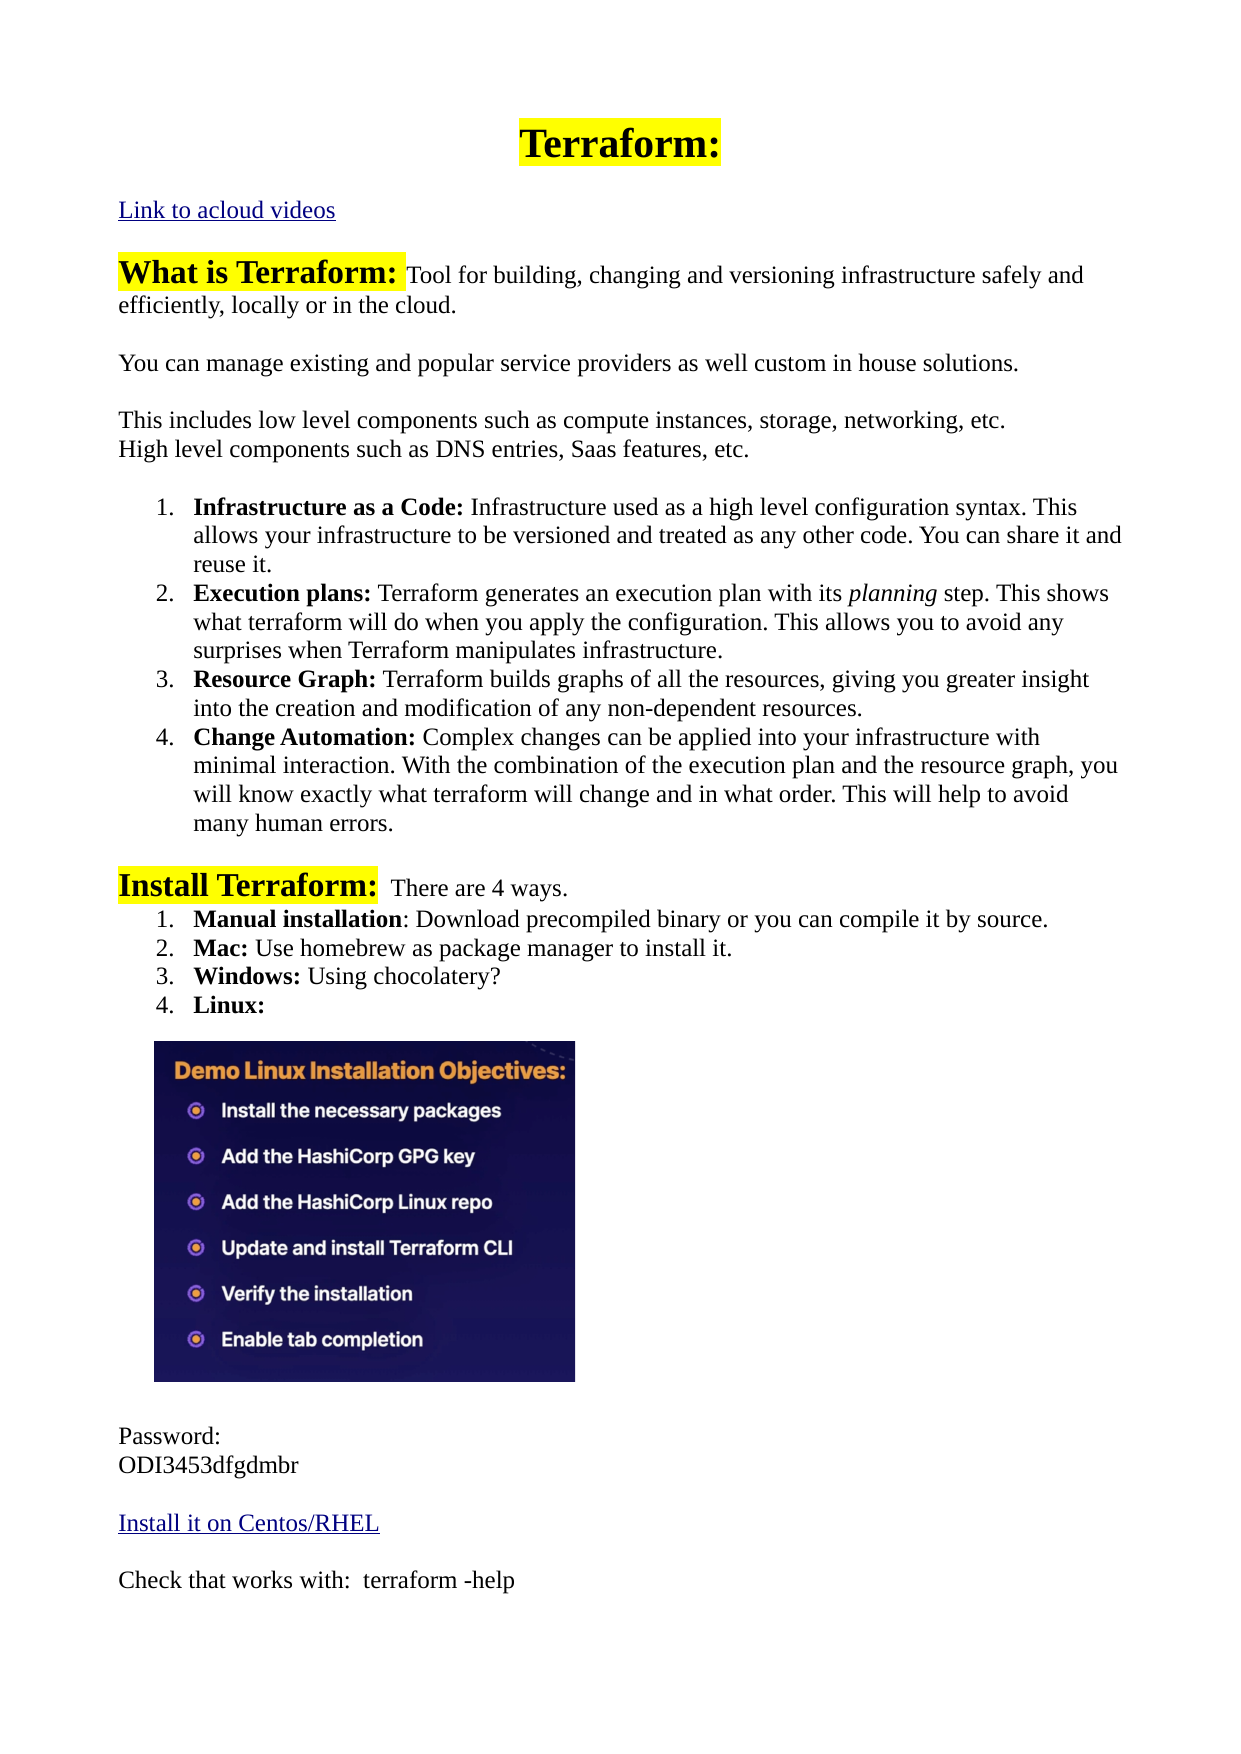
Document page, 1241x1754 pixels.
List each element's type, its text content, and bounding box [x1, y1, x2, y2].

text Link to acloud videos [118, 195, 1122, 223]
list Windows: Using chocolatery? [156, 961, 1122, 990]
list Manual installation: Download precompiled binary or you can compile it by source. [156, 904, 1122, 933]
list Execution plans: Terraform generates an execution plan with its planning step. This shows what terraform will do when you apply the configuration. This allows you to avoid any surprises when Terraform manipulates infrastructure. [156, 578, 1122, 664]
list Infrastructure as a Code: Infrastructure used as a high level configuration syntax. This allows your infrastructure to be versioned and treated as any other code. You can share it and reuse it. [156, 492, 1122, 578]
text What is Terraform: Tool for building, changing and versioning infrastructure safely and efficiently, locally or in the cloud. [118, 252, 1122, 319]
text This includes low level components such as compute instances, storage, networking, etc. [118, 406, 1122, 434]
text Password: [118, 1421, 1122, 1450]
text Install Terraform: There are 4 ways. [118, 866, 1122, 904]
list Mac: Use homebrew as package manager to install it. [156, 933, 1122, 961]
list Linux: [156, 990, 1122, 1019]
text You can manage existing and popular service providers as well custom in house solutions. [118, 348, 1122, 377]
list Resource Graph: Terraform builds graphs of all the resources, giving you greater insight into the creation and modification of any non-dependent resources. [156, 664, 1122, 722]
list Change Automation: Complex changes can be applied into your infrastructure with minimal interaction. With the combination of the execution plan and the resource graph, you will know exactly what terraform will change and in what order. This will help to avoid many human errors. [156, 722, 1122, 837]
picture [154, 1041, 576, 1382]
text Terraform: [118, 118, 1122, 166]
text ODI3453dfgdmbr [118, 1450, 1122, 1479]
text Check that works with: terraform -help [118, 1565, 1122, 1594]
text High level components such as DNS entries, Saas features, etc. [118, 434, 1122, 463]
text Install it on Centos/RHEL [118, 1508, 1122, 1536]
